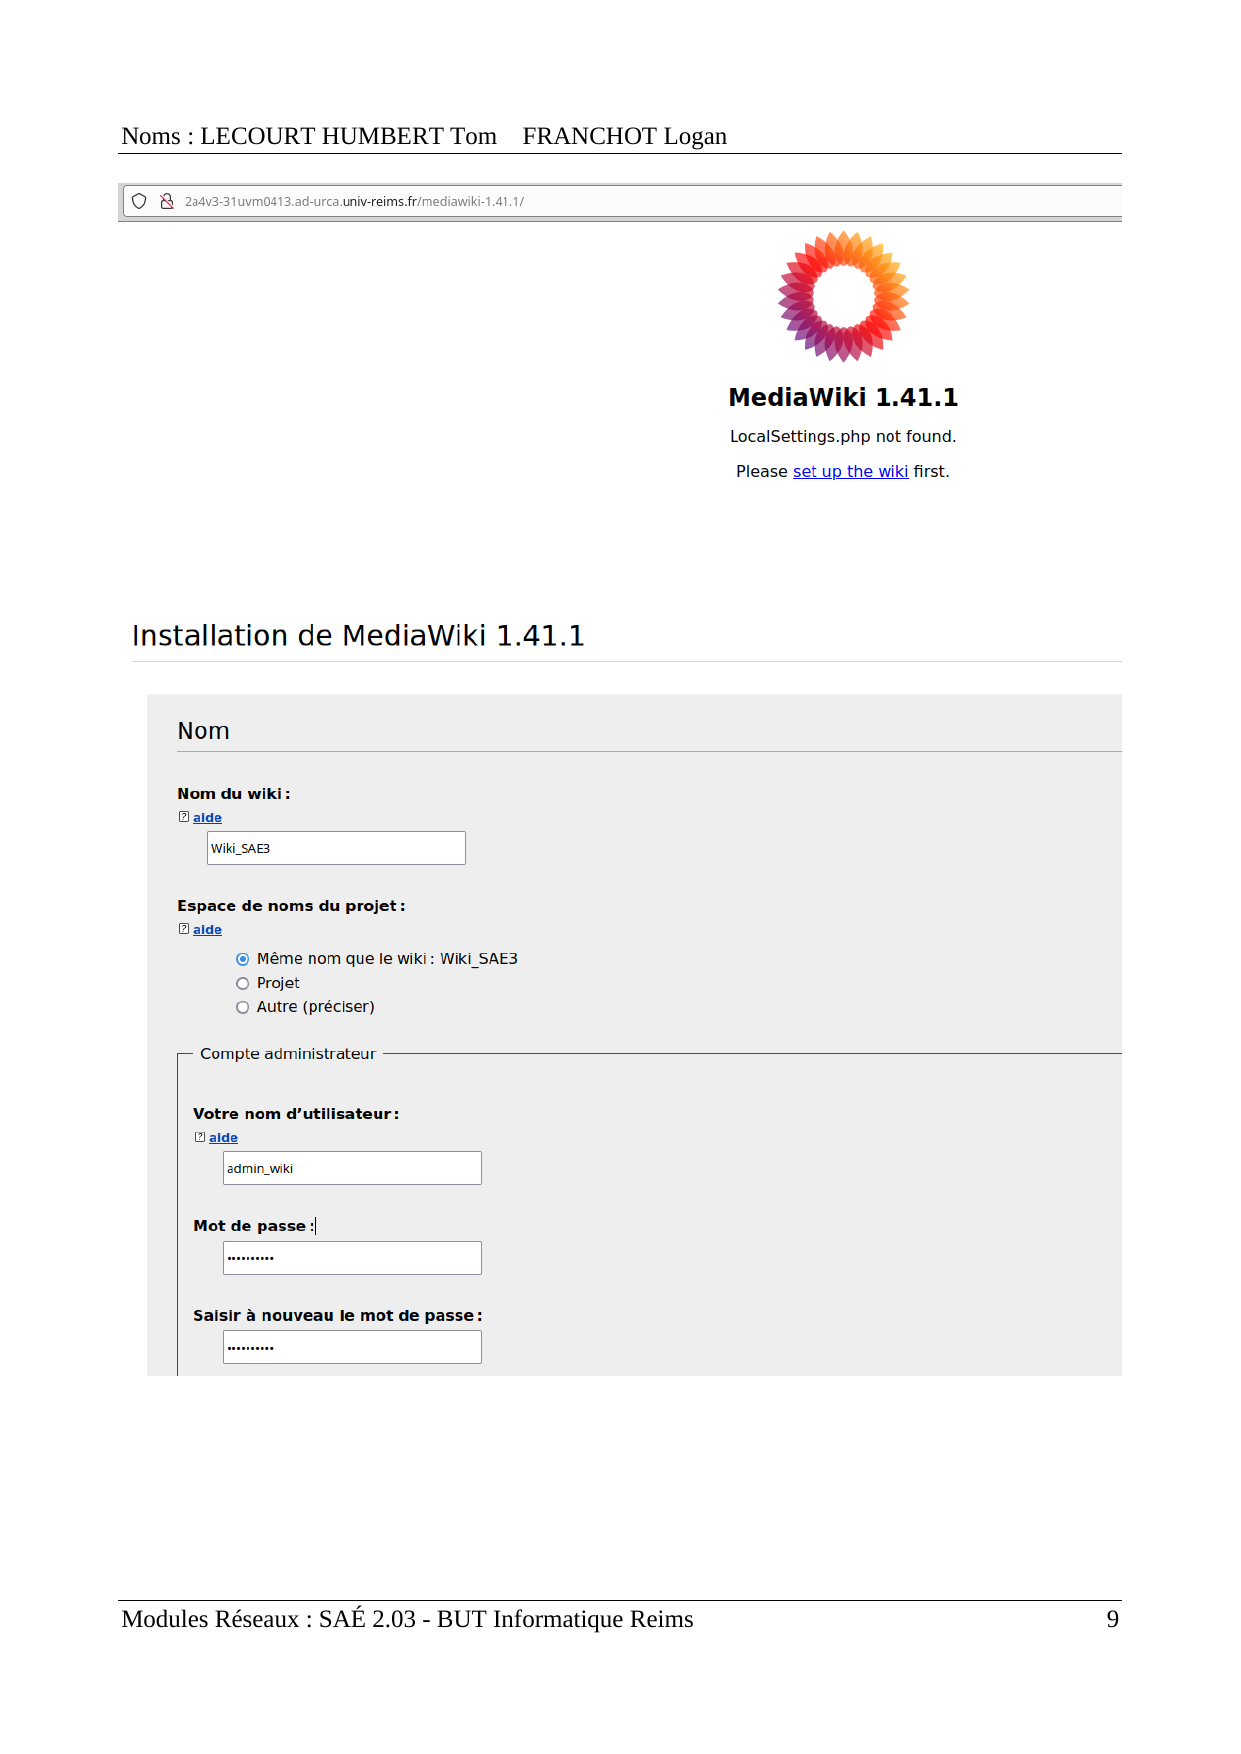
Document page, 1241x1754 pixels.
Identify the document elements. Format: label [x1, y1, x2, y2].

picture [118, 183, 1123, 558]
picture [118, 613, 1123, 1376]
